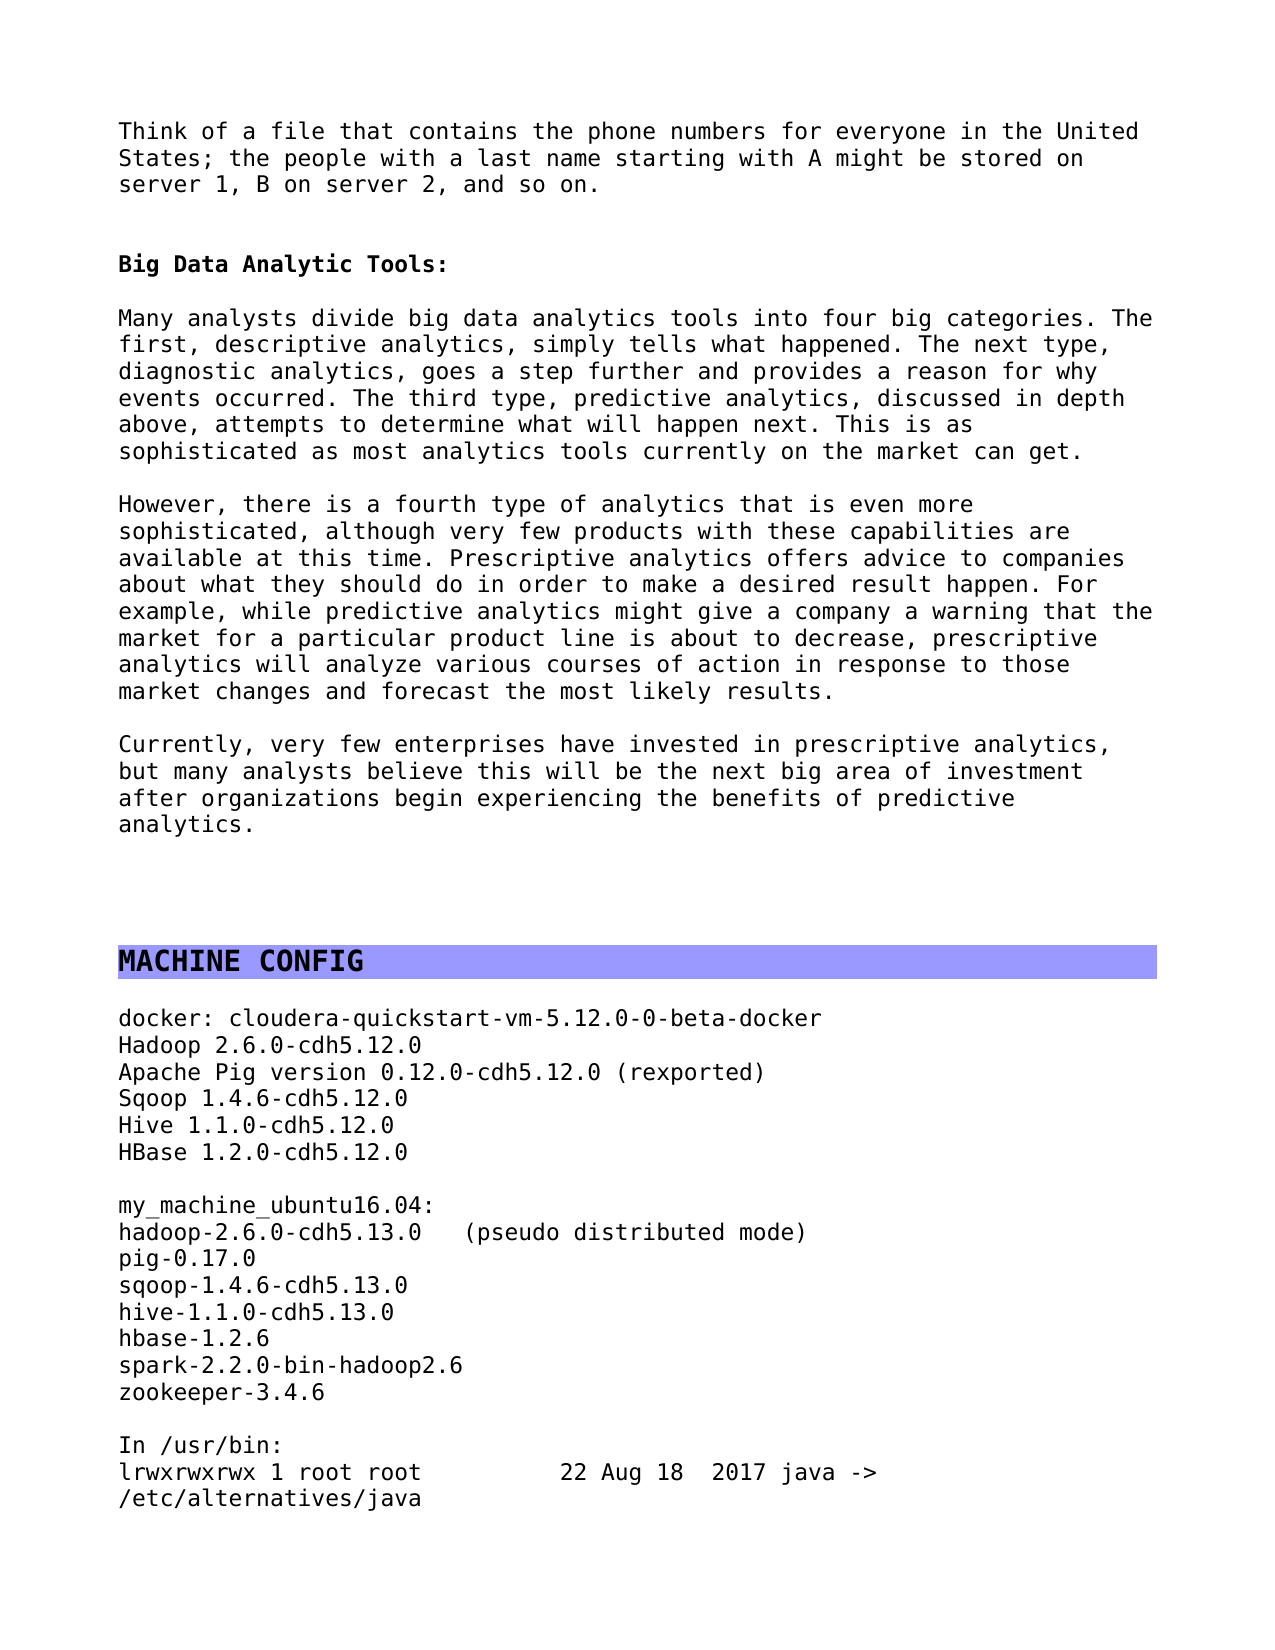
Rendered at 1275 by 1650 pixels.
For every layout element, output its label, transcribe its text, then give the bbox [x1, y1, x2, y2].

text pig-0.17.0 [118, 1245, 1157, 1272]
text Apache Pig version 0.12.0-cdh5.12.0 (rexported) [118, 1059, 1157, 1085]
text sqoop-1.4.6-cdh5.13.0 [118, 1272, 1157, 1299]
text hive-1.1.0-cdh5.13.0 [118, 1299, 1157, 1325]
text docker: cloudera-quickstart-vm-5.12.0-0-beta-docker [118, 1005, 1157, 1032]
text Many analysts divide big data analytics tools into four big categories. The first, descriptive analytics, simply tells what happened. The next type, diagnostic analytics, goes a step further and provides a reason for why events occurred. The third type, predictive analytics, discussed in depth above, attempts to determine what will happen next. This is as sophisticated as most analytics tools currently on the market can get. [118, 305, 1157, 465]
text lrwxrwxrwx 1 root root 22 Aug 18 2017 java -> /etc/alternatives/java [118, 1459, 1157, 1512]
text hadoop-2.6.0-cdh5.13.0 (pseudo distributed mode) [118, 1219, 1157, 1245]
text However, there is a fourth type of analytics that is even more sophisticated, although very few products with these capabilities are available at this time. Prescriptive analytics offers advice to companies about what they should do in order to make a desired result happen. For example, while predictive analytics might give a company a warning that the market for a particular product line is about to decrease, prescriptive analytics will analyze various courses of action in response to those market changes and forecast the most likely results. [118, 491, 1157, 705]
text MACHINE CONFIG [118, 945, 1157, 979]
text Currently, very few enterprises have invested in prescriptive analytics, but many analysts believe this will be the next big area of investment after organizations begin experiencing the benefits of predictive analytics. [118, 731, 1157, 838]
text hbase-1.2.6 [118, 1325, 1157, 1352]
text Big Data Analytic Tools: [118, 251, 1157, 278]
text Sqoop 1.4.6-cdh5.12.0 [118, 1085, 1157, 1112]
text my_machine_ubuntu16.04: [118, 1192, 1157, 1219]
text Hive 1.1.0-cdh5.12.0 [118, 1112, 1157, 1139]
text Think of a file that contains the phone numbers for everyone in the United States; the people with a last name starting with A might be stored on server 1, B on server 2, and so on. [118, 118, 1157, 198]
text Hadoop 2.6.0-cdh5.12.0 [118, 1032, 1157, 1059]
text HBase 1.2.0-cdh5.12.0 [118, 1139, 1157, 1165]
text In /usr/bin: [118, 1432, 1157, 1459]
text spark-2.2.0-bin-hadoop2.6 [118, 1352, 1157, 1379]
text zookeeper-3.4.6 [118, 1379, 1157, 1405]
